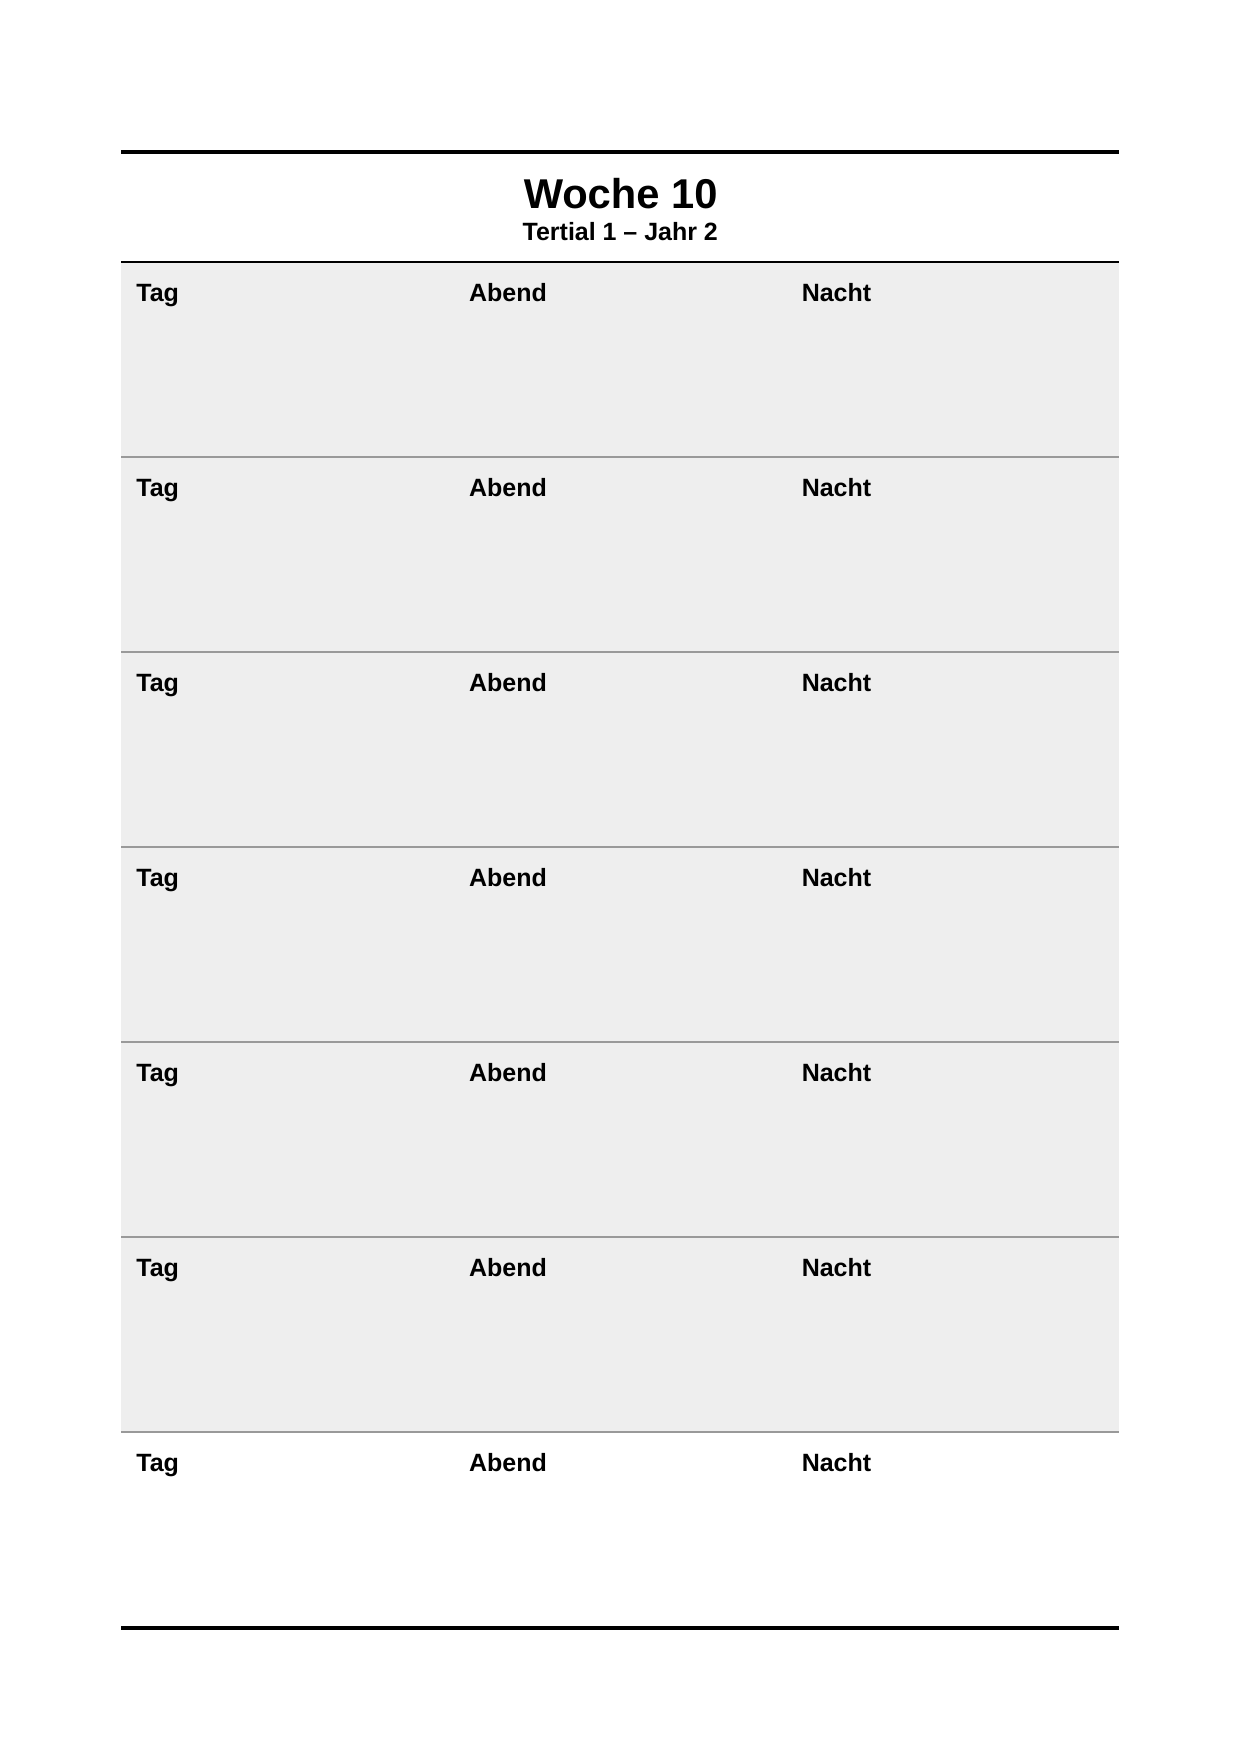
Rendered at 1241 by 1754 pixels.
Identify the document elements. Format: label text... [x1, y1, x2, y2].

table_cell Abend [454, 263, 787, 456]
table_cell Abend [454, 848, 787, 1041]
table_cell Abend [454, 653, 787, 846]
table_cell Nacht [787, 1433, 1119, 1626]
table_cell Nacht [787, 458, 1119, 651]
table_cell Abend [454, 1433, 787, 1626]
table_cell Nacht [787, 848, 1119, 1041]
table_cell Nacht [787, 1238, 1119, 1431]
table_cell Tag [121, 848, 454, 1041]
table_cell Nacht [787, 1043, 1119, 1236]
table_cell Abend [454, 458, 787, 651]
table_cell Tag [121, 1238, 454, 1431]
table_cell Abend [454, 1043, 787, 1236]
table_cell Tag [121, 1043, 454, 1236]
table_cell Abend [454, 1238, 787, 1431]
table_cell Tag [121, 653, 454, 846]
table_cell Tag [121, 458, 454, 651]
table_header Woche 10 Tertial 1 – Jahr 2 [121, 154, 1119, 261]
table_cell Tag [121, 263, 454, 456]
table_cell Nacht [787, 263, 1119, 456]
table_cell Tag [121, 1433, 454, 1626]
table_cell Nacht [787, 653, 1119, 846]
